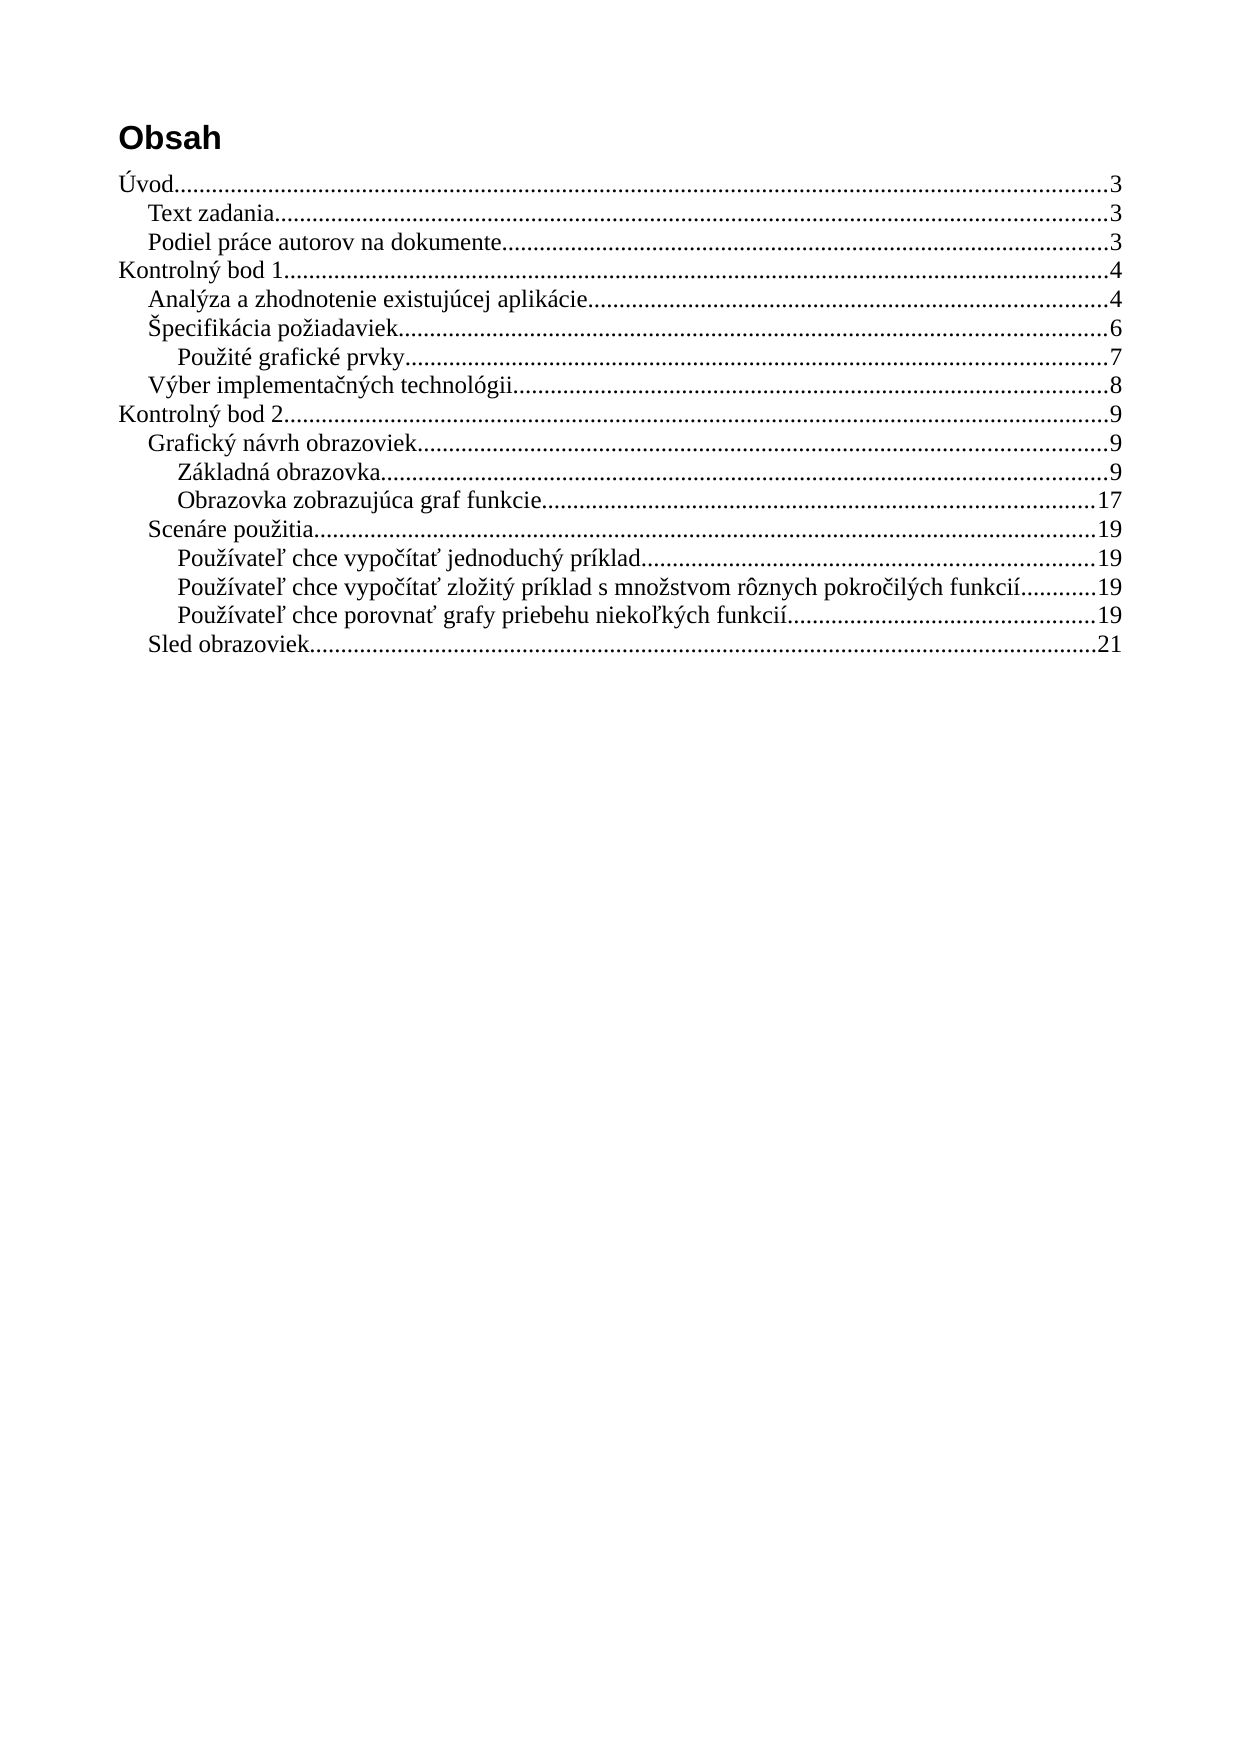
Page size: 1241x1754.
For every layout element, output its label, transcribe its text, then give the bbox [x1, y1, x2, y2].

text Používateľ chce vypočítať jednoduchý príklad 19 [177, 543, 1122, 572]
subtitle Obsah [118, 118, 1122, 157]
text Kontrolný bod 1 4 [118, 255, 1122, 284]
text Použité grafické prvky 7 [177, 342, 1122, 370]
text Podiel práce autorov na dokumente 3 [148, 227, 1122, 255]
text Používateľ chce vypočítať zložitý príklad s množstvom rôznych pokročilých funkcií 19 [177, 572, 1122, 600]
text Text zadania 3 [148, 198, 1122, 227]
text Scenáre použitia 19 [148, 514, 1122, 543]
text Analýza a zhodnotenie existujúcej aplikácie 4 [148, 284, 1122, 313]
text Výber implementačných technológii 8 [148, 370, 1122, 399]
text Obrazovka zobrazujúca graf funkcie 17 [177, 485, 1122, 514]
text Sled obrazoviek 21 [148, 629, 1122, 658]
text Používateľ chce porovnať grafy priebehu niekoľkých funkcií 19 [177, 600, 1122, 629]
text Úvod 3 [118, 169, 1122, 198]
text Špecifikácia požiadaviek 6 [148, 313, 1122, 342]
text Grafický návrh obrazoviek 9 [148, 428, 1122, 457]
text Kontrolný bod 2 9 [118, 399, 1122, 428]
text Základná obrazovka 9 [177, 457, 1122, 485]
